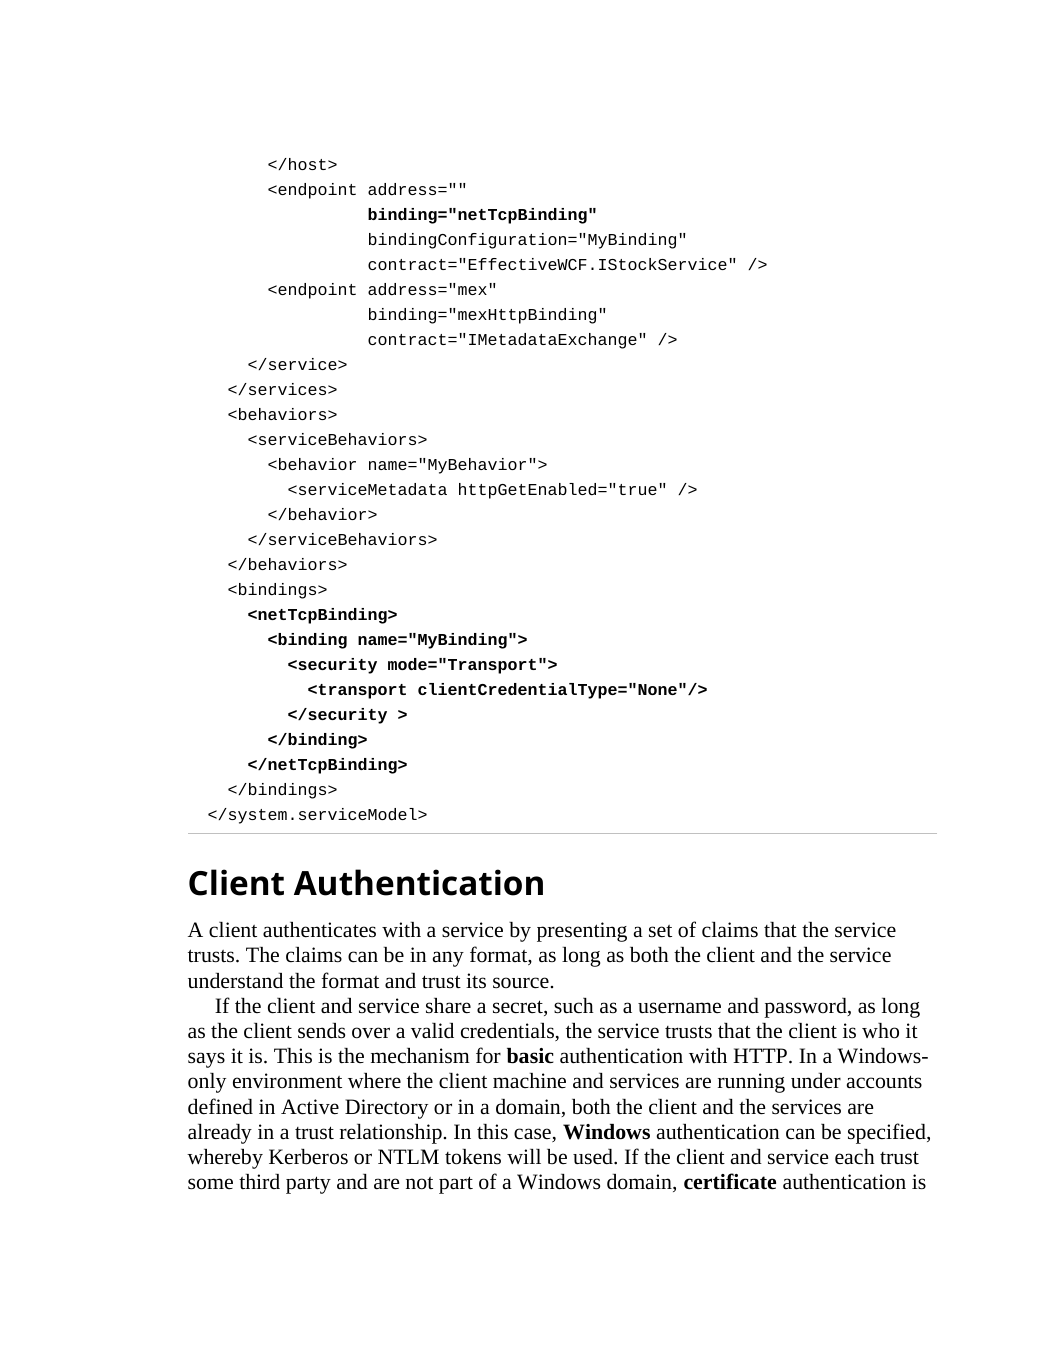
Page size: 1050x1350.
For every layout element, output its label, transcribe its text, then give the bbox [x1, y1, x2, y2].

text Client Authentication [187, 859, 937, 905]
text contract="EffectiveWCF.IStockService" /> [187, 250, 937, 275]
text <serviceMetadata httpGetEnabled="true" /> [187, 475, 937, 500]
text </behaviors> [187, 550, 937, 575]
text </system.serviceModel> [187, 800, 937, 834]
text If the client and service share a secret, such as a username and password, as long as the client sends over a valid credentials, the service trusts that the client is who it says it is. This is the mechanism for basic authentication with HTTP. In a Windows-only environment where the client machine and services are running under accounts defined in Active Directory or in a domain, both the client and the services are already in a trust relationship. In this case, Windows authentication can be specified, whereby Kerberos or NTLM tokens will be used. If the client and service each trust some third party and are not part of a Windows domain, certificate authentication is [187, 993, 937, 1194]
text <transport clientCredentialType="None"/> [187, 675, 937, 700]
text </bindings> [187, 775, 937, 800]
text <behavior name="MyBehavior"> [187, 450, 937, 475]
text </services> [187, 375, 937, 400]
text </behavior> [187, 500, 937, 525]
text binding="netTcpBinding" [187, 200, 937, 225]
text <binding name="MyBinding"> [187, 625, 937, 650]
text </security > [187, 700, 937, 725]
text <bindings> [187, 575, 937, 600]
text </binding> [187, 725, 937, 750]
text </host> [187, 150, 937, 175]
text <netTcpBinding> [187, 600, 937, 625]
text contract="IMetadataExchange" /> [187, 325, 937, 350]
text A client authenticates with a service by presenting a set of claims that the service trusts. The claims can be in any format, as long as both the client and the service understand the format and trust its source. [187, 917, 937, 993]
text <endpoint address="" [187, 175, 937, 200]
text <endpoint address="mex" [187, 275, 937, 300]
text binding="mexHttpBinding" [187, 300, 937, 325]
text </serviceBehaviors> [187, 525, 937, 550]
text <serviceBehaviors> [187, 425, 937, 450]
text <security mode="Transport"> [187, 650, 937, 675]
text </netTcpBinding> [187, 750, 937, 775]
text <behaviors> [187, 400, 937, 425]
text bindingConfiguration="MyBinding" [187, 225, 937, 250]
text </service> [187, 350, 937, 375]
